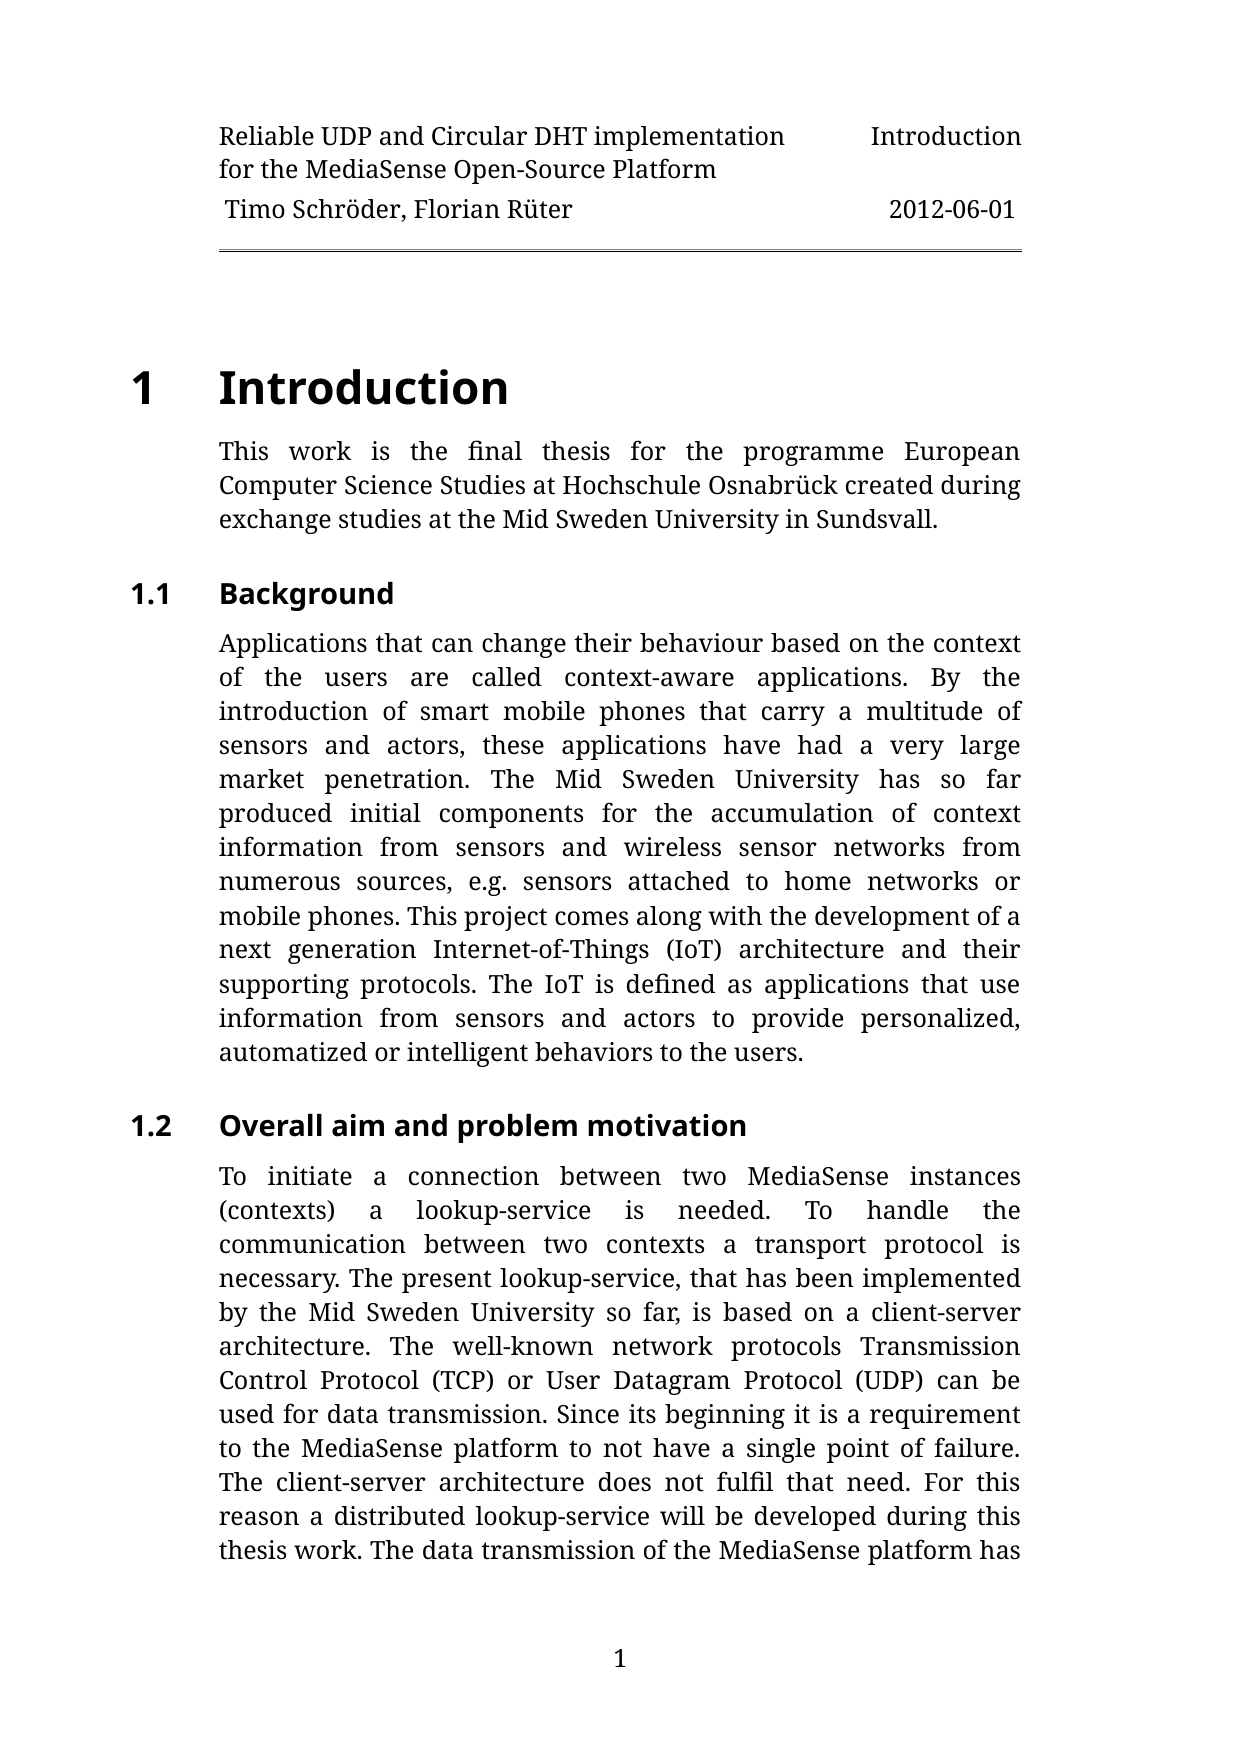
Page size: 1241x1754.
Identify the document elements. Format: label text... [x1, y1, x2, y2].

text To initiate a connection between two MediaSense instances (contexts) a lookup-service is needed. To handle the communication between two contexts a transport protocol is necessary. The present lookup-service, that has been implemented by the Mid Sweden University so far, is based on a client-server architecture. The well-known network protocols Transmission Control Protocol (TCP) or User Datagram Protocol (UDP) can be used for data transmission. Since its beginning it is a requirement to the MediaSense platform to not have a single point of failure. The client-server architecture does not fulfil that need. For this reason a distributed lookup-service will be developed during this thesis work. The data transmission of the MediaSense platform has [218, 1158, 1022, 1567]
subtitle Background [130, 573, 1022, 613]
text Applications that can change their behaviour based on the context of the users are called context-aware applications. By the introduction of smart mobile phones that carry a multitude of sensors and actors, these applications have had a very large market penetration. The Mid Sweden University has so far produced initial components for the accumulation of context information from sensors and wireless sensor networks from numerous sources, e.g. sensors attached to home networks or mobile phones. This project comes along with the development of a next generation Internet-of-Things (IoT) architecture and their supporting protocols. The IoT is defined as applications that use information from sensors and actors to provide personalized, automatized or intelligent behaviors to the users. [218, 626, 1022, 1068]
subtitle Introduction [130, 356, 1022, 418]
subtitle Overall aim and problem motivation [130, 1106, 1022, 1145]
text This work is the final thesis for the programme European Computer Science Studies at Hochschule Osnabrück created during exchange studies at the Mid Sweden University in Sundsvall. [218, 433, 1022, 536]
